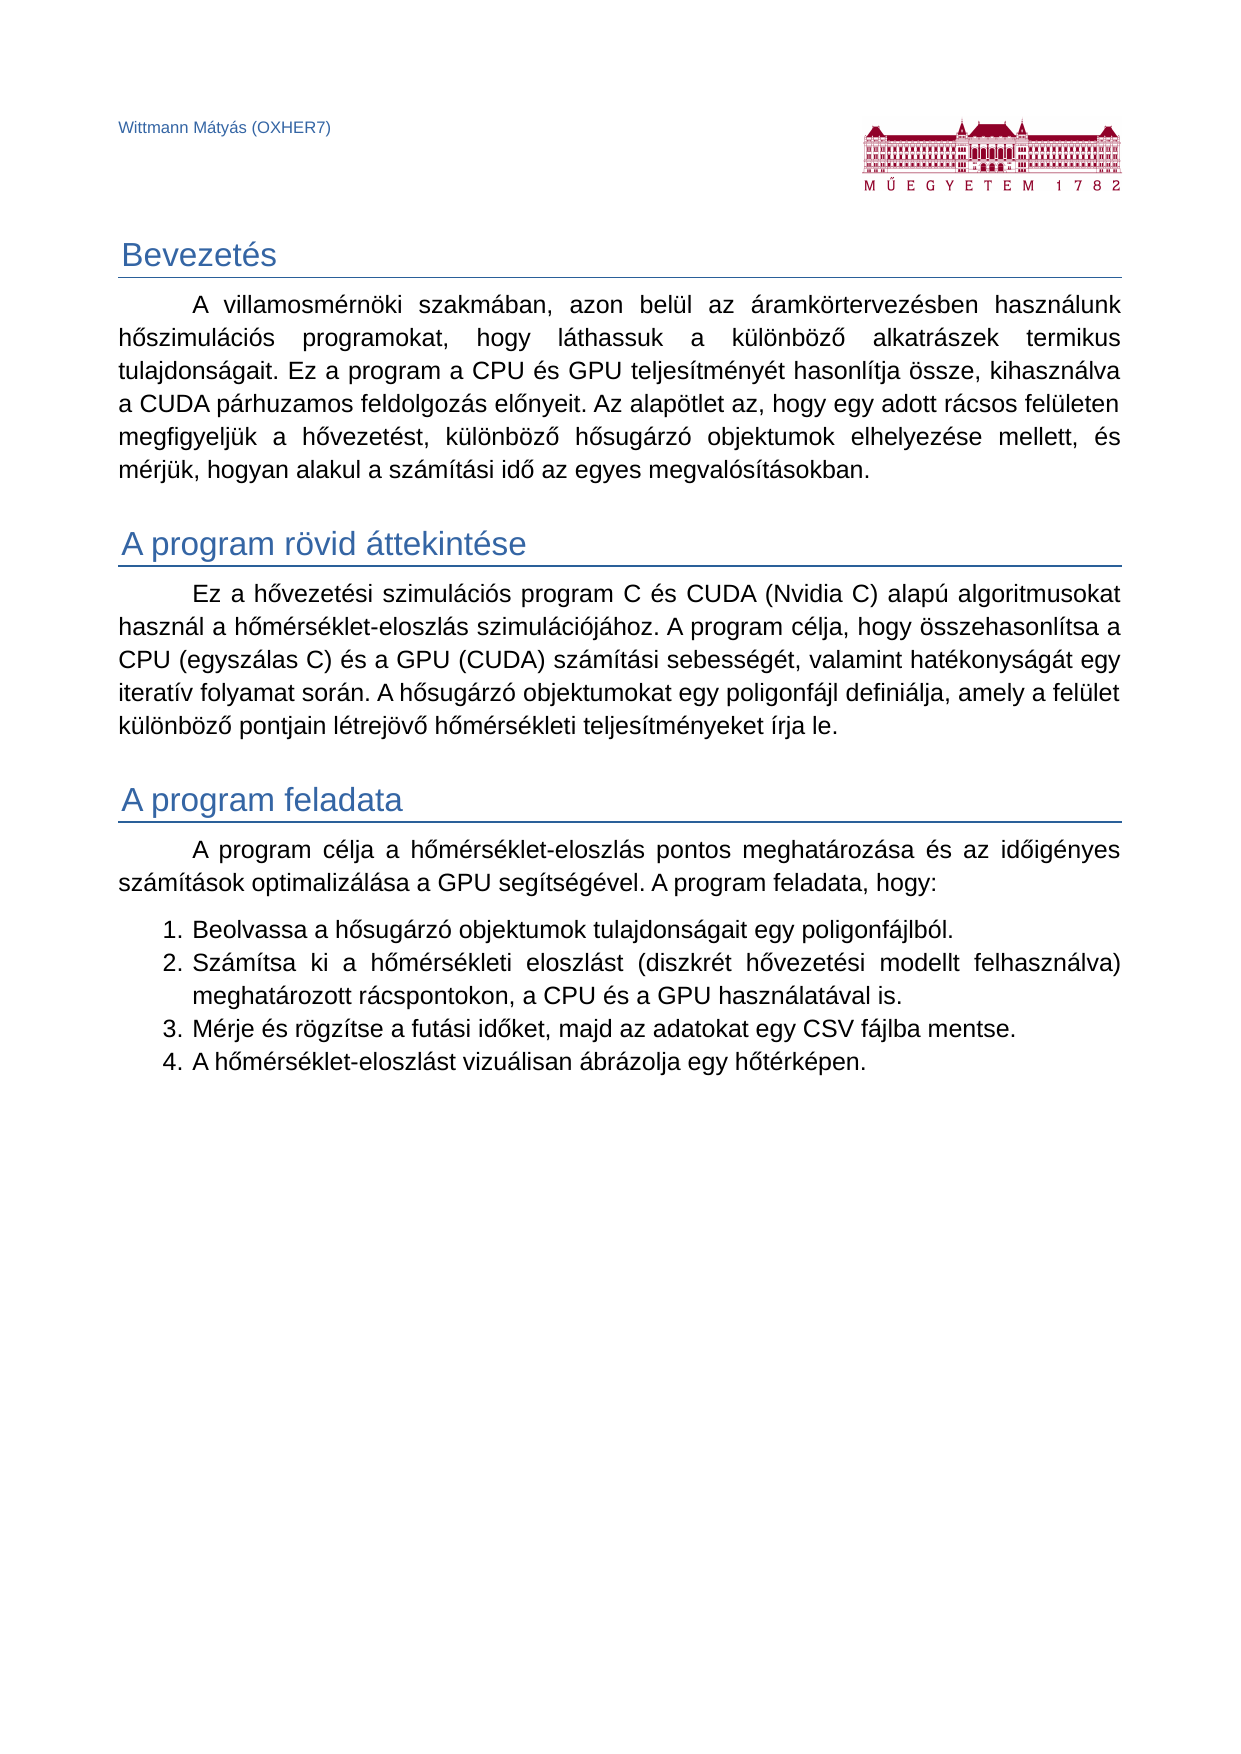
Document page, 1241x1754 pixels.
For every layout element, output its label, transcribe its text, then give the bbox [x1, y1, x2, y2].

list Mérje és rögzítse a futási időket, majd az adatokat egy CSV fájlba mentse. [162, 1014, 1122, 1043]
subtitle A program rövid áttekintése [118, 521, 1122, 565]
list A hőmérséklet-eloszlást vizuálisan ábrázolja egy hőtérképen. [162, 1047, 1122, 1076]
list Beolvassa a hősugárzó objektumok tulajdonságait egy poligonfájlból. [162, 915, 1122, 944]
subtitle Bevezetés [118, 232, 1122, 277]
text Ez a hővezetési szimulációs program C és CUDA (Nvidia C) alapú algoritmusokat használ a hőmérséklet-eloszlás szimulációjához. A program célja, hogy összehasonlítsa a CPU (egyszálas C) és a GPU (CUDA) számítási sebességét, valamint hatékonyságát egy iteratív folyamat során. A hősugárzó objektumokat egy poligonfájl definiálja, amely a felület különböző pontjain létrejövő hőmérsékleti teljesítményeket írja le. [118, 579, 1122, 740]
text A villamosmérnöki szakmában, azon belül az áramkörtervezésben használunk hőszimulációs programokat, hogy láthassuk a különböző alkatrászek termikus tulajdonságait. Ez a program a CPU és GPU teljesítményét hasonlítja össze, kihasználva a CUDA párhuzamos feldolgozás előnyeit. Az alapötlet az, hogy egy adott rácsos felületen megfigyeljük a hővezetést, különböző hősugárzó objektumok elhelyezése mellett, és mérjük, hogyan alakul a számítási idő az egyes megvalósításokban. [118, 290, 1122, 484]
text A program célja a hőmérséklet-eloszlás pontos meghatározása és az időigényes számítások optimalizálása a GPU segítségével. A program feladata, hogy: [118, 835, 1122, 896]
text Wittmann Mátyás (OXHER7) [118, 118, 862, 137]
subtitle A program feladata [118, 777, 1122, 821]
list Számítsa ki a hőmérsékleti eloszlást (diszkrét hővezetési modellt felhasználva) meghatározott rácspontokon, a CPU és a GPU használatával is. [162, 948, 1122, 1010]
picture [862, 116, 1123, 191]
